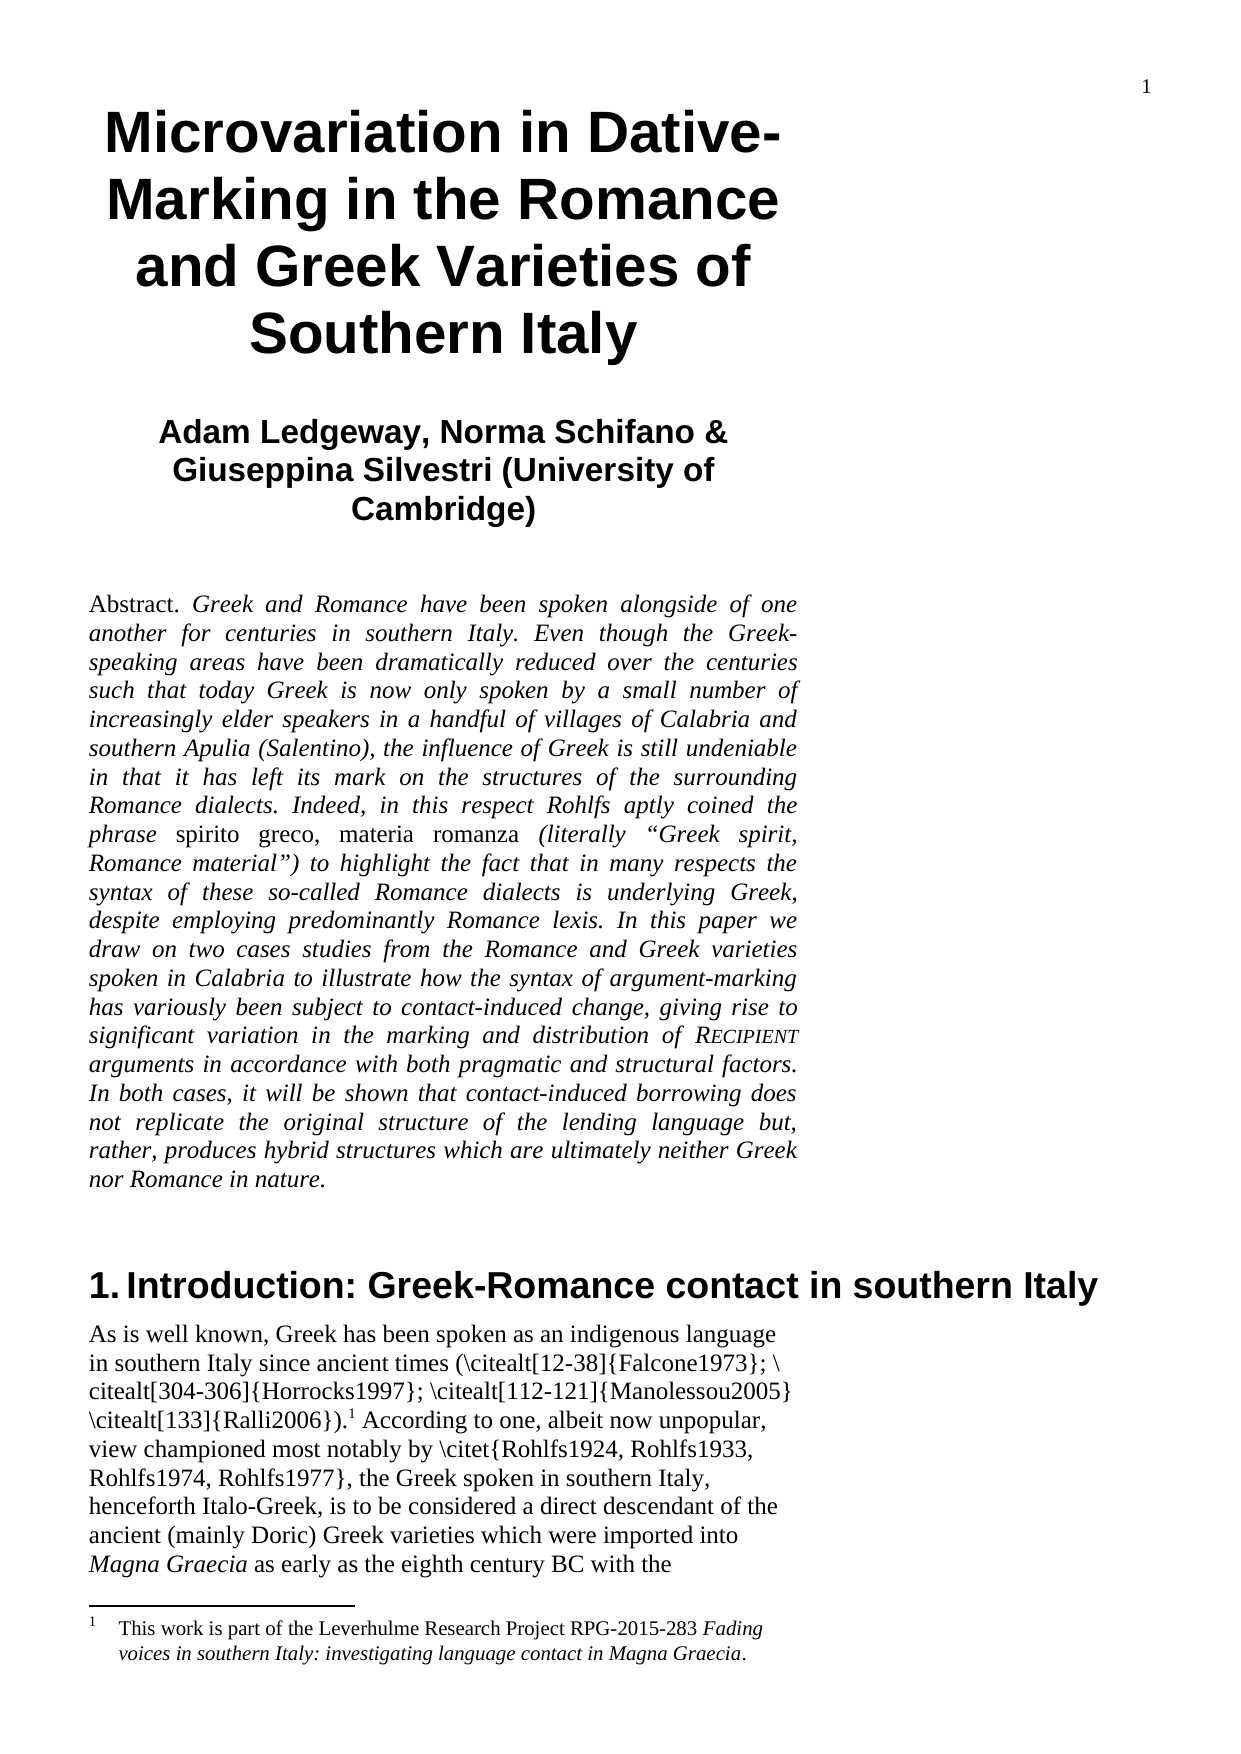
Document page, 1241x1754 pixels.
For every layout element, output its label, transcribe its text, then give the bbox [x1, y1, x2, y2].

list Introduction: Greek-Romance contact in southern Italy [89, 1263, 1152, 1306]
text As is well known, Greek has been spoken as an indigenous language in southern Italy since ancient times (\citealt[12-38]{Falcone1973}; \citealt[304-306]{Horrocks1997}; \citealt[112-121]{Manolessou2005} \citealt[133]{Ralli2006}). According to one, albeit now unpopular, view championed most notably by \citet{Rohlfs1924, Rohlfs1933, Rohlfs1974, Rohlfs1977}, the Greek spoken in southern Italy, henceforth Italo-Greek, is to be considered a direct descendant of the ancient (mainly Doric) Greek varieties which were imported into Magna Graecia as early as the eighth century BC with the [89, 1319, 798, 1578]
text Abstract. Greek and Romance have been spoken alongside of one another for centuries in southern Italy. Even though the Greek-speaking areas have been dramatically reduced over the centuries such that today Greek is now only spoken by a small number of increasingly elder speakers in a handful of villages of Calabria and southern Apulia (Salentino), the influence of Greek is still undeniable in that it has left its mark on the structures of the surrounding Romance dialects. Indeed, in this respect Rohlfs aptly coined the phrase spirito greco, materia romanza (literally “Greek spirit, Romance material”) to highlight the fact that in many respects the syntax of these so-called Romance dialects is underlying Greek, despite employing predominantly Romance lexis. In this paper we draw on two cases studies from the Romance and Greek varieties spoken in Calabria to illustrate how the syntax of argument-marking has variously been subject to contact-induced change, giving rise to significant variation in the marking and distribution of Recipient arguments in accordance with both pragmatic and structural factors. In both cases, it will be shown that contact-induced borrowing does not replicate the original structure of the lending language but, rather, produces hybrid structures which are ultimately neither Greek nor Romance in nature. [89, 589, 798, 1193]
text This work is part of the Leverhulme Research Project RPG-2015-283 Fading voices in southern Italy: investigating language contact in Magna Graecia. [89, 1612, 798, 1665]
title Microvariation in Dative-Marking in the Romance and Greek Varieties of Southern Italy [89, 98, 798, 366]
text Adam Ledgeway, Norma Schifano & Giuseppina Silvestri (University of Cambridge) [89, 412, 798, 527]
